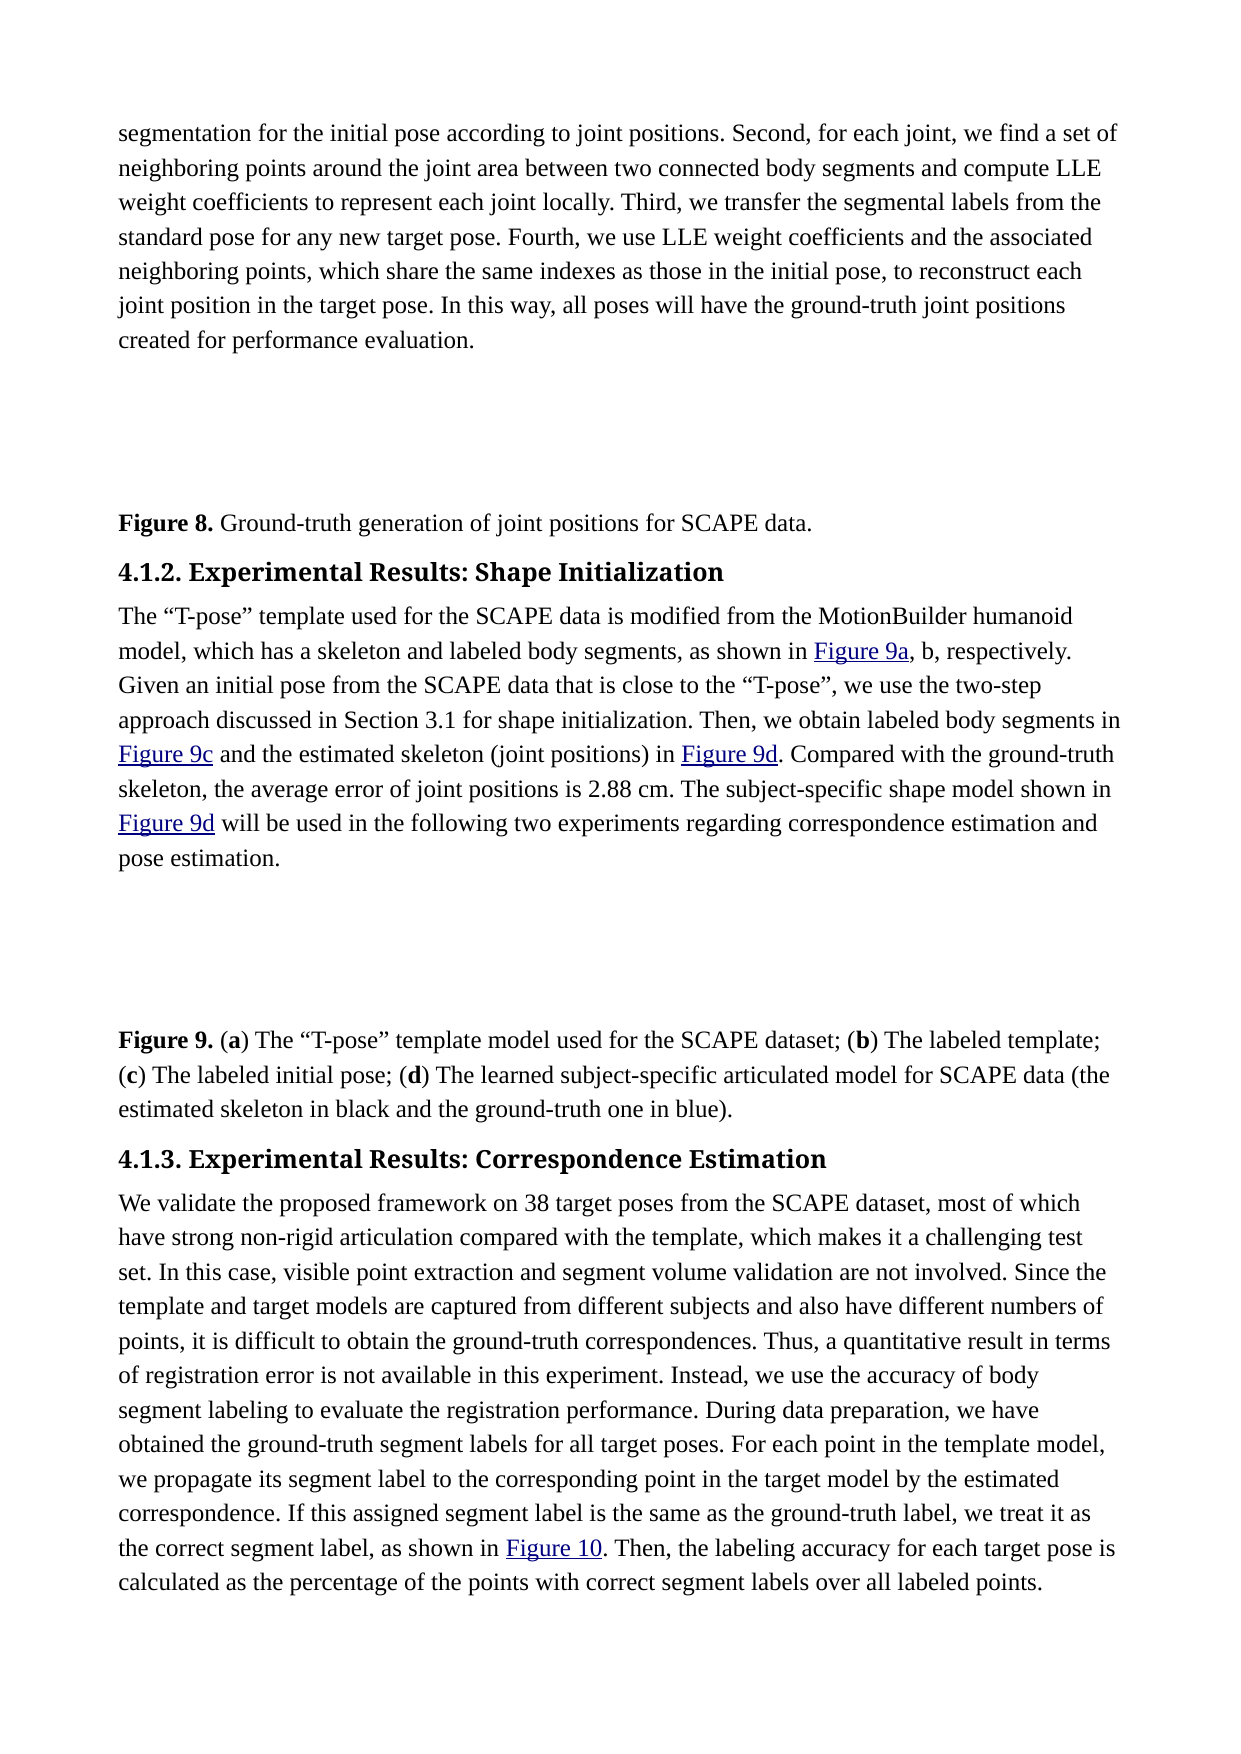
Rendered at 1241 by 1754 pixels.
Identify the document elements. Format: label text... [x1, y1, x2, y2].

subtitle 4.1.3. Experimental Results: Correspondence Estimation [118, 1141, 1122, 1176]
subtitle 4.1.2. Experimental Results: Shape Initialization [118, 555, 1122, 589]
text Figure 9. (a) The “T-pose” template model used for the SCAPE dataset; (b) The labeled template; (c) The labeled initial pose; (d) The learned subject-specific articulated model for SCAPE data (the estimated skeleton in black and the ground-truth one in blue). [118, 1026, 1122, 1123]
text Figure 8. Ground-truth generation of joint positions for SCAPE data. [118, 508, 1122, 537]
text We validate the proposed framework on 38 target poses from the SCAPE dataset, most of which have strong non-rigid articulation compared with the template, which makes it a challenging test set. In this case, visible point extraction and segment volume validation are not involved. Since the template and target models are captured from different subjects and also have different numbers of points, it is difficult to obtain the ground-truth correspondences. Thus, a quantitative result in terms of registration error is not available in this experiment. Instead, we use the accuracy of body segment labeling to evaluate the registration performance. During data preparation, we have obtained the ground-truth segment labels for all target poses. For each point in the template model, we propagate its segment label to the corresponding point in the target model by the estimated correspondence. If this assigned segment label is the same as the ground-truth label, we treat it as the correct segment label, as shown in Figure 10. Then, the labeling accuracy for each target pose is calculated as the percentage of the points with correct segment labels over all labeled points. [118, 1188, 1122, 1596]
text segmentation for the initial pose according to joint positions. Second, for each joint, we find a set of neighboring points around the joint area between two connected body segments and compute LLE weight coefficients to represent each joint locally. Third, we transfer the segmental labels from the standard pose for any new target pose. Fourth, we use LLE weight coefficients and the associated neighboring points, which share the same indexes as those in the initial pose, to reconstruct each joint position in the target pose. In this way, all poses will have the ground-truth joint positions created for performance evaluation. [118, 118, 1122, 354]
text The “T-pose” template used for the SCAPE data is modified from the MotionBuilder humanoid model, which has a skeleton and labeled body segments, as shown in Figure 9a, b, respectively. Given an initial pose from the SCAPE data that is close to the “T-pose”, we use the two-step approach discussed in Section 3.1 for shape initialization. Then, we obtain labeled body segments in Figure 9c and the estimated skeleton (joint positions) in Figure 9d. Compared with the ground-truth skeleton, the average error of joint positions is 2.88 cm. The subject-specific shape model shown in Figure 9d will be used in the following two experiments regarding correspondence estimation and pose estimation. [118, 601, 1122, 871]
